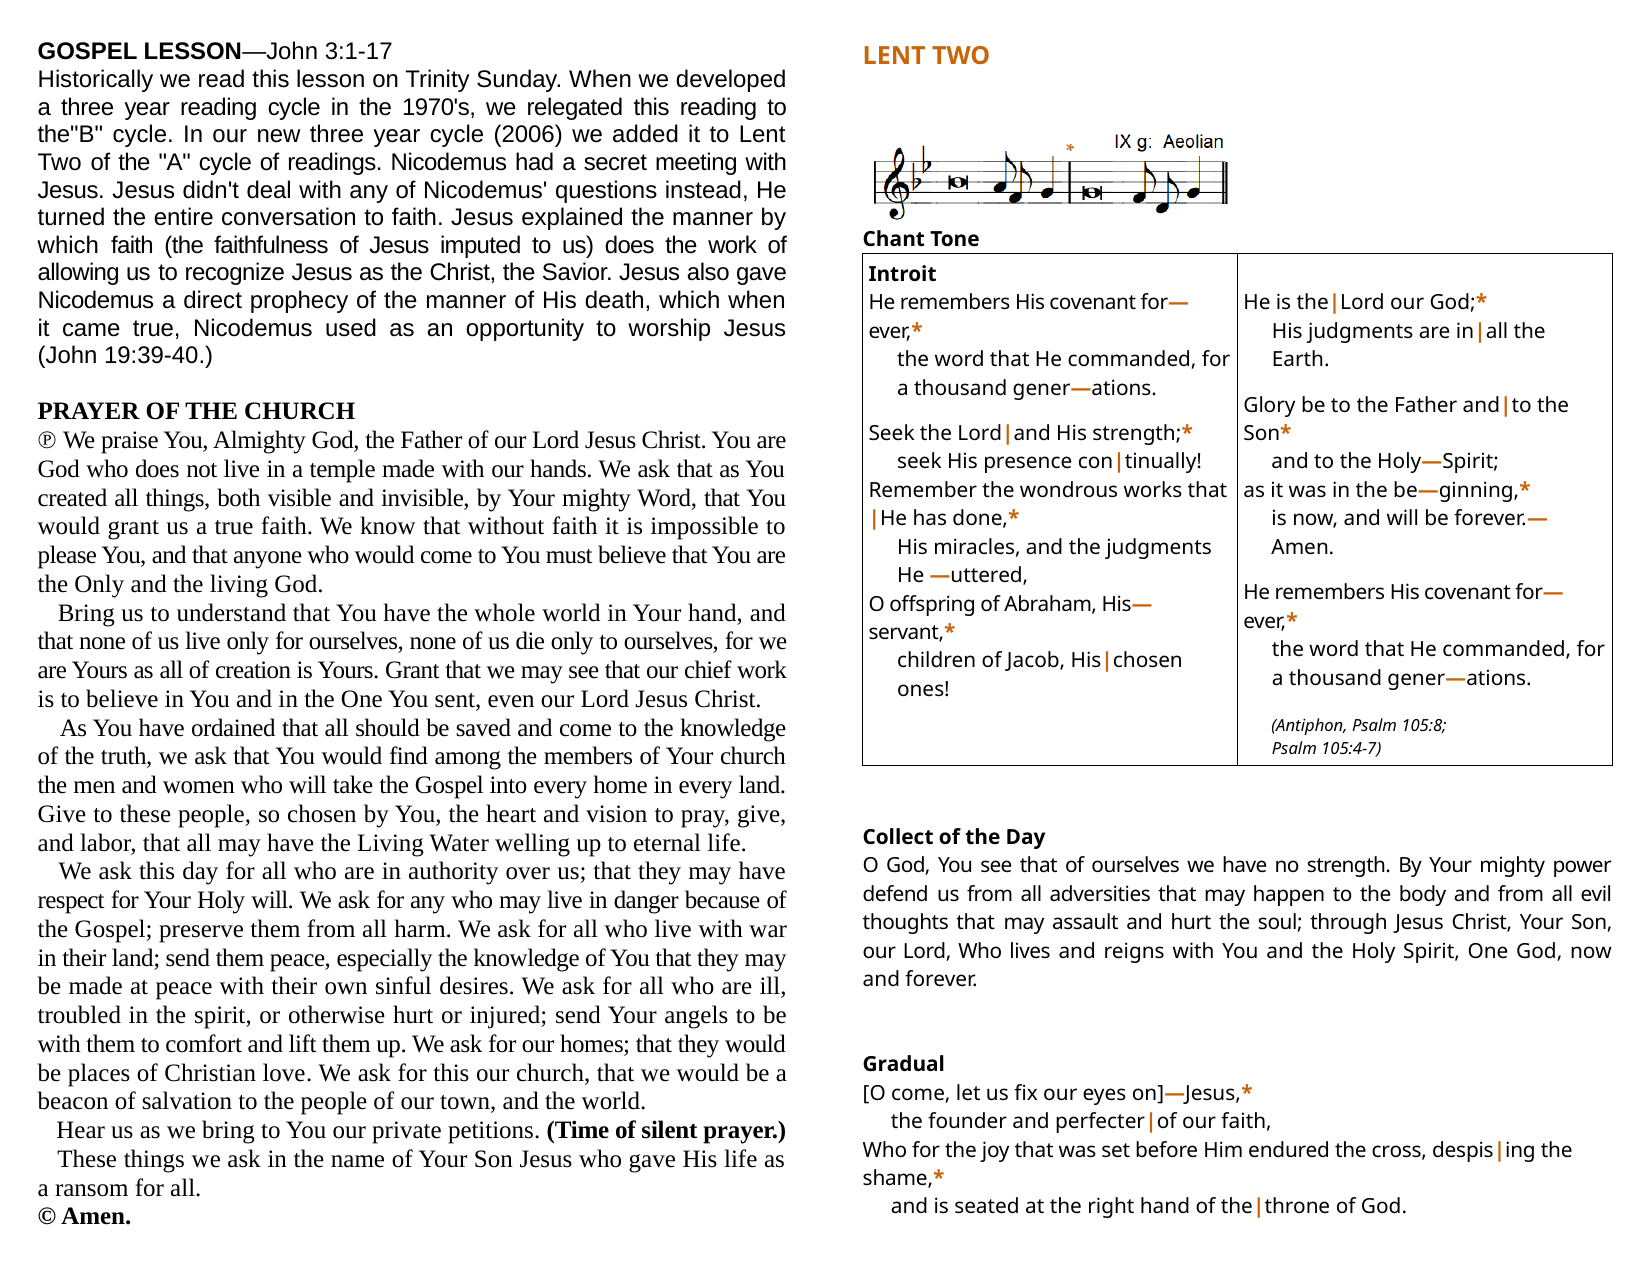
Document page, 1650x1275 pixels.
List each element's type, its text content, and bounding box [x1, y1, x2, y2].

text Bring us to understand that You have the whole world in Your hand, and that none of us live only for ourselves, none of us die only to ourselves, for we are Yours as all of creation is Yours. Grant that we may see that our chief work is to believe in You and in the One You sent, even our Lord Jesus Christ. [37, 598, 787, 713]
text GOSPEL LESSON—John 3:1-17 [37, 37, 787, 65]
text Collect of the Day [862, 822, 1612, 850]
text These things we ask in the name of Your Son Jesus who gave His life as a ransom for all. [37, 1144, 787, 1201]
text © Amen. [37, 1201, 787, 1230]
text PRAYER OF THE CHURCH [37, 396, 787, 425]
picture [869, 125, 1232, 225]
text As You have ordained that all should be saved and come to the knowledge of the truth, we ask that You would find among the members of Your church the men and women who will take the Gospel into every home in every land. Give to these people, so chosen by You, the heart and vision to pray, give, and labor, that all may have the Living Water welling up to eternal life. [37, 713, 787, 856]
text Hear us as we bring to You our private petitions. (Time of silent prayer.) [37, 1115, 787, 1144]
text [O come, let us fix our eyes on]—Jesus,* [862, 1078, 1612, 1106]
table_header He is the|Lord our God;* His judgments are in|all the Earth. Glory be to the Father and|to the Son* and to the Holy—Spirit; as it was in the be—ginning,* is now, and will be forever.—Amen. He remembers His covenant for—ever,* the word that He commanded, for a thousand gener—ations. (Antiphon, Psalm 105:8; Psalm 105:4-7) [1238, 254, 1612, 765]
text ℗ We praise You, Almighty God, the Father of our Lord Jesus Christ. You are God who does not live in a temple made with our hands. We ask that as You created all things, both visible and invisible, by Your mighty Word, that You would grant us a true faith. We know that without faith it is impossible to please You, and that anyone who would come to You must believe that You are the Only and the living God. [37, 425, 787, 598]
text Who for the joy that was set before Him endured the cross, despis|ing the shame,* [862, 1135, 1612, 1192]
text O God, You see that of ourselves we have no strength. By Your mighty power defend us from all adversities that may happen to the body and from all evil thoughts that may assault and hurt the soul; through Jesus Christ, Your Son, our Lord, Who lives and reigns with You and the Holy Spirit, One God, now and forever. [862, 850, 1612, 993]
text Gradual [862, 1049, 1612, 1078]
text and is seated at the right hand of the|throne of God. [891, 1192, 1612, 1220]
text the founder and perfecter|of our faith, [891, 1106, 1612, 1135]
text Historically we read this lesson on Trinity Sunday. When we developed a three year reading cycle in the 1970's, we relegated this reading to the"B" cycle. In our new three year cycle (2006) we added it to Lent Two of the "A" cycle of readings. Nicodemus had a secret meeting with Jesus. Jesus didn't deal with any of Nicodemus' questions instead, He turned the entire conversation to faith. Jesus explained the manner by which faith (the faithfulness of Jesus imputed to us) does the work of allowing us to recognize Jesus as the Christ, the Savior. Jesus also gave Nicodemus a direct prophecy of the manner of His death, which when it came true, Nicodemus used as an opportunity to worship Jesus (John 19:39-40.) [37, 65, 787, 369]
table_header Introit He remembers His covenant for—ever,* the word that He commanded, for a thousand gener—ations. Seek the Lord|and His strength;* seek His presence con|tinually! Remember the wondrous works that |He has done,* His miracles, and the judgments He —uttered, O offspring of Abraham, His—servant,* children of Jacob, His|chosen ones! [863, 254, 1237, 765]
text LENT TWO [862, 37, 1612, 72]
text Chant Tone [862, 100, 1612, 253]
text We ask this day for all who are in authority over us; that they may have respect for Your Holy will. We ask for any who may live in danger because of the Gospel; preserve them from all harm. We ask for all who live with war in their land; send them peace, especially the knowledge of You that they may be made at peace with their own sinful desires. We ask for all who are ill, troubled in the spirit, or otherwise hurt or injured; send Your angels to be with them to comfort and lift them up. We ask for our homes; that they would be places of Christian love. We ask for this our church, that we would be a beacon of salvation to the people of our town, and the world. [37, 856, 787, 1115]
